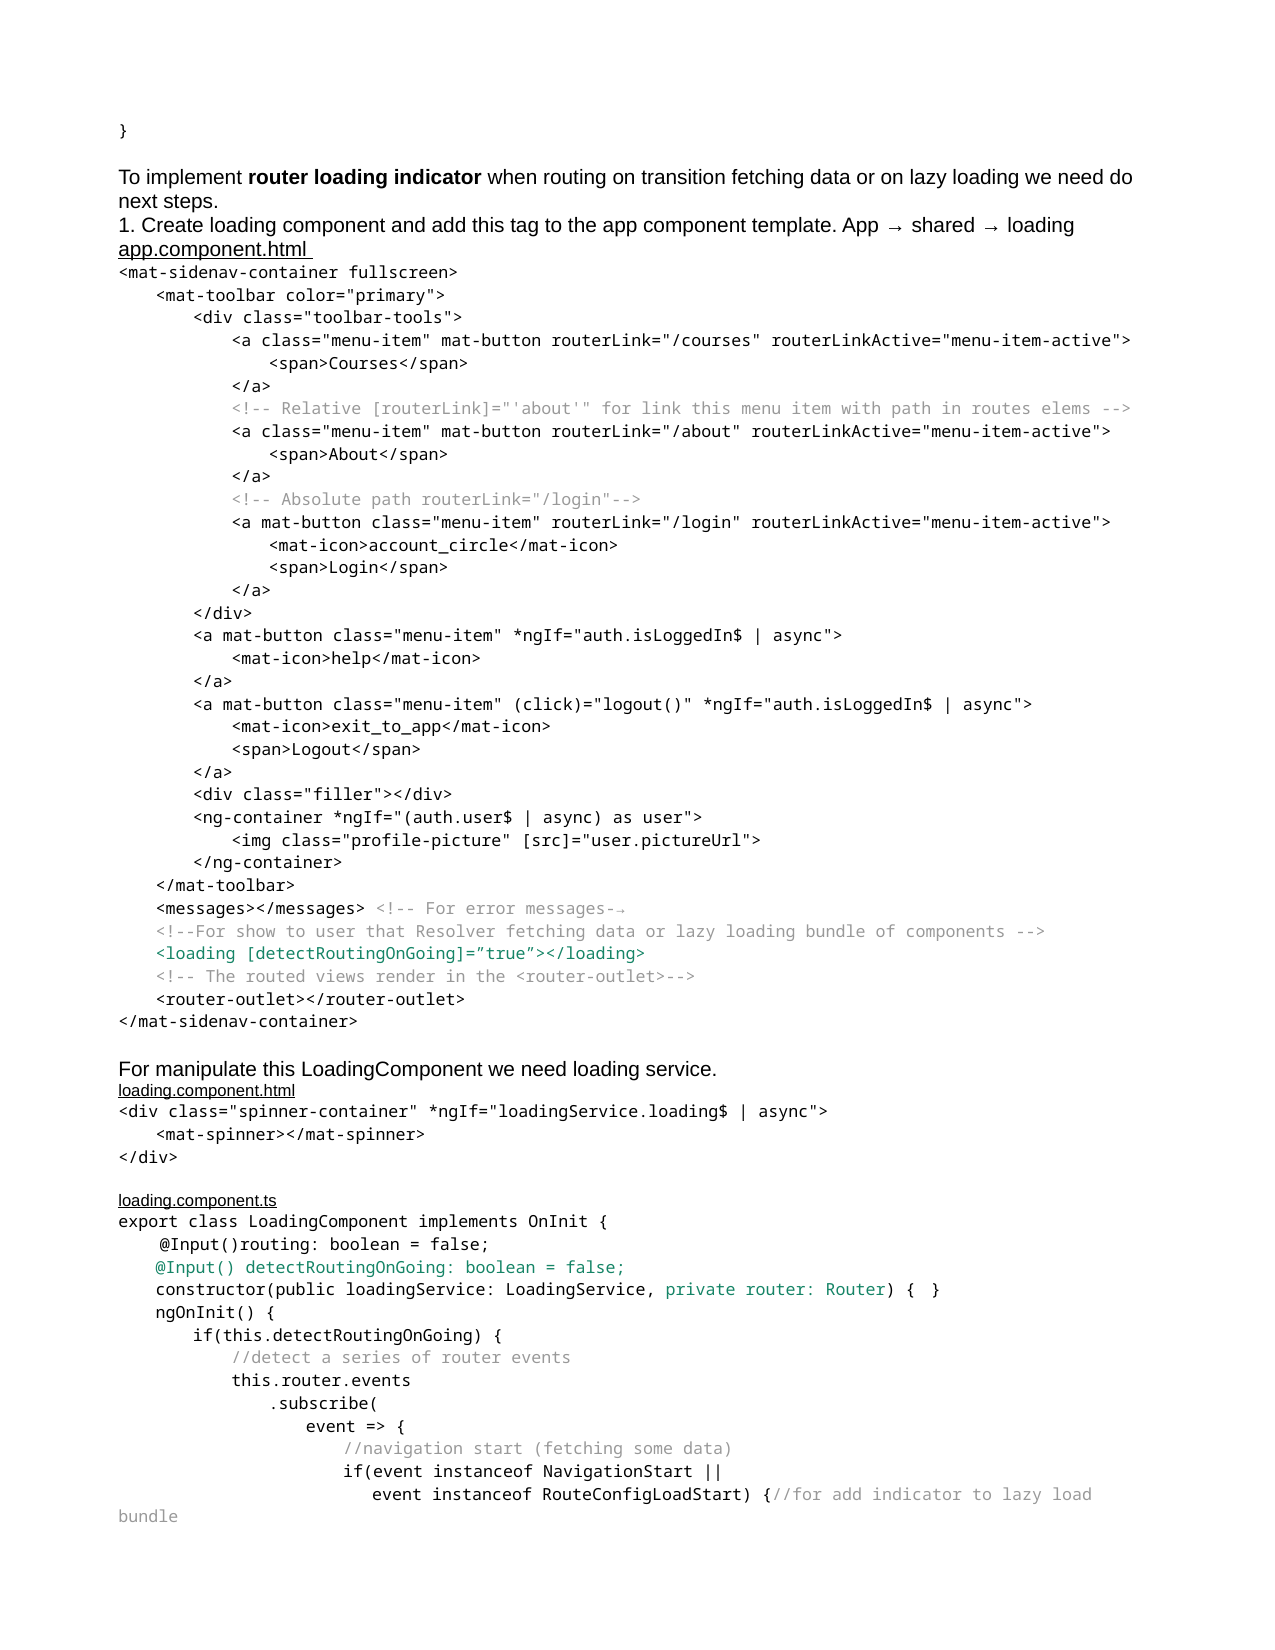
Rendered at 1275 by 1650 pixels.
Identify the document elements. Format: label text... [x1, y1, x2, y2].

text constructor(public loadingService: LoadingService, private router: Router) { } [118, 1278, 1157, 1301]
text <mat-icon>exit_to_app</mat-icon> [118, 715, 1157, 737]
text <a mat-button class="menu-item" routerLink="/login" routerLinkActive="menu-item-active"> [118, 510, 1157, 533]
text </div> [118, 1145, 1157, 1168]
text <span>About</span> [118, 442, 1157, 465]
text <loading [detectRoutingOnGoing]=”true”></loading> [118, 942, 1157, 964]
text <mat-toolbar color="primary"> [118, 283, 1157, 306]
text <mat-icon>help</mat-icon> [118, 647, 1157, 669]
text </ng-container> [118, 851, 1157, 874]
text <span>Login</span> [118, 556, 1157, 578]
text export class LoadingComponent implements OnInit { [118, 1210, 1157, 1232]
text </a> [118, 465, 1157, 488]
text app.component.html [118, 237, 1157, 261]
text <a class="menu-item" mat-button routerLink="/about" routerLinkActive="menu-item-active"> [118, 419, 1157, 442]
text <!--For show to user that Resolver fetching data or lazy loading bundle of components --> [118, 919, 1157, 942]
text ngOnInit() { [118, 1301, 1157, 1323]
text loading.component.ts [118, 1191, 1157, 1210]
text <div class="spinner-container" *ngIf="loadingService.loading$ | async"> [118, 1100, 1157, 1122]
text if(this.detectRoutingOnGoing) { [118, 1323, 1157, 1346]
text event => { [118, 1414, 1157, 1437]
text loading.component.html [118, 1081, 1157, 1100]
text <!-- Absolute path routerLink="/login"--> [118, 488, 1157, 510]
text <messages></messages> <!-- For error messages-→ [118, 896, 1157, 919]
text } [118, 118, 1157, 141]
text </mat-toolbar> [118, 874, 1157, 896]
text </a> [118, 578, 1157, 601]
text 1. Create loading component and add this tag to the app component template. App → shared → loading [118, 213, 1157, 237]
text For manipulate this LoadingComponent we need loading service. [118, 1057, 1157, 1081]
text <a mat-button class="menu-item" (click)="logout()" *ngIf="auth.isLoggedIn$ | async"> [118, 692, 1157, 715]
text <mat-spinner></mat-spinner> [118, 1122, 1157, 1145]
text <a mat-button class="menu-item" *ngIf="auth.isLoggedIn$ | async"> [118, 624, 1157, 647]
text <img class="profile-picture" [src]="user.pictureUrl"> [118, 828, 1157, 851]
text <span>Courses</span> [118, 351, 1157, 374]
text <!-- Relative [routerLink]="'about'" for link this menu item with path in routes elems --> [118, 397, 1157, 419]
text <mat-icon>account_circle</mat-icon> [118, 533, 1157, 556]
text .subscribe( [118, 1391, 1157, 1414]
text <!-- The routed views render in the <router-outlet>--> [118, 964, 1157, 987]
text @Input() detectRoutingOnGoing: boolean = false; [118, 1255, 1157, 1278]
text </mat-sidenav-container> [118, 1010, 1157, 1033]
text <div class="filler"></div> [118, 783, 1157, 806]
text </a> [118, 374, 1157, 397]
text //detect a series of router events [118, 1346, 1157, 1369]
text @Input()routing: boolean = false; [118, 1232, 1157, 1255]
text <mat-sidenav-container fullscreen> [118, 261, 1157, 283]
text </div> [118, 601, 1157, 624]
text //navigation start (fetching some data) [118, 1437, 1157, 1459]
text <router-outlet></router-outlet> [118, 987, 1157, 1010]
text <span>Logout</span> [118, 737, 1157, 760]
text if(event instanceof NavigationStart || [118, 1459, 1157, 1482]
text </a> [118, 669, 1157, 692]
text <ng-container *ngIf="(auth.user$ | async) as user"> [118, 806, 1157, 828]
text To implement router loading indicator when routing on transition fetching data or on lazy loading we need do next steps. [118, 165, 1157, 213]
text </a> [118, 760, 1157, 783]
text event instanceof RouteConfigLoadStart) {//for add indicator to lazy load bundle [118, 1482, 1157, 1528]
text <div class="toolbar-tools"> [118, 306, 1157, 329]
text this.router.events [118, 1369, 1157, 1391]
text <a class="menu-item" mat-button routerLink="/courses" routerLinkActive="menu-item-active"> [118, 329, 1157, 351]
